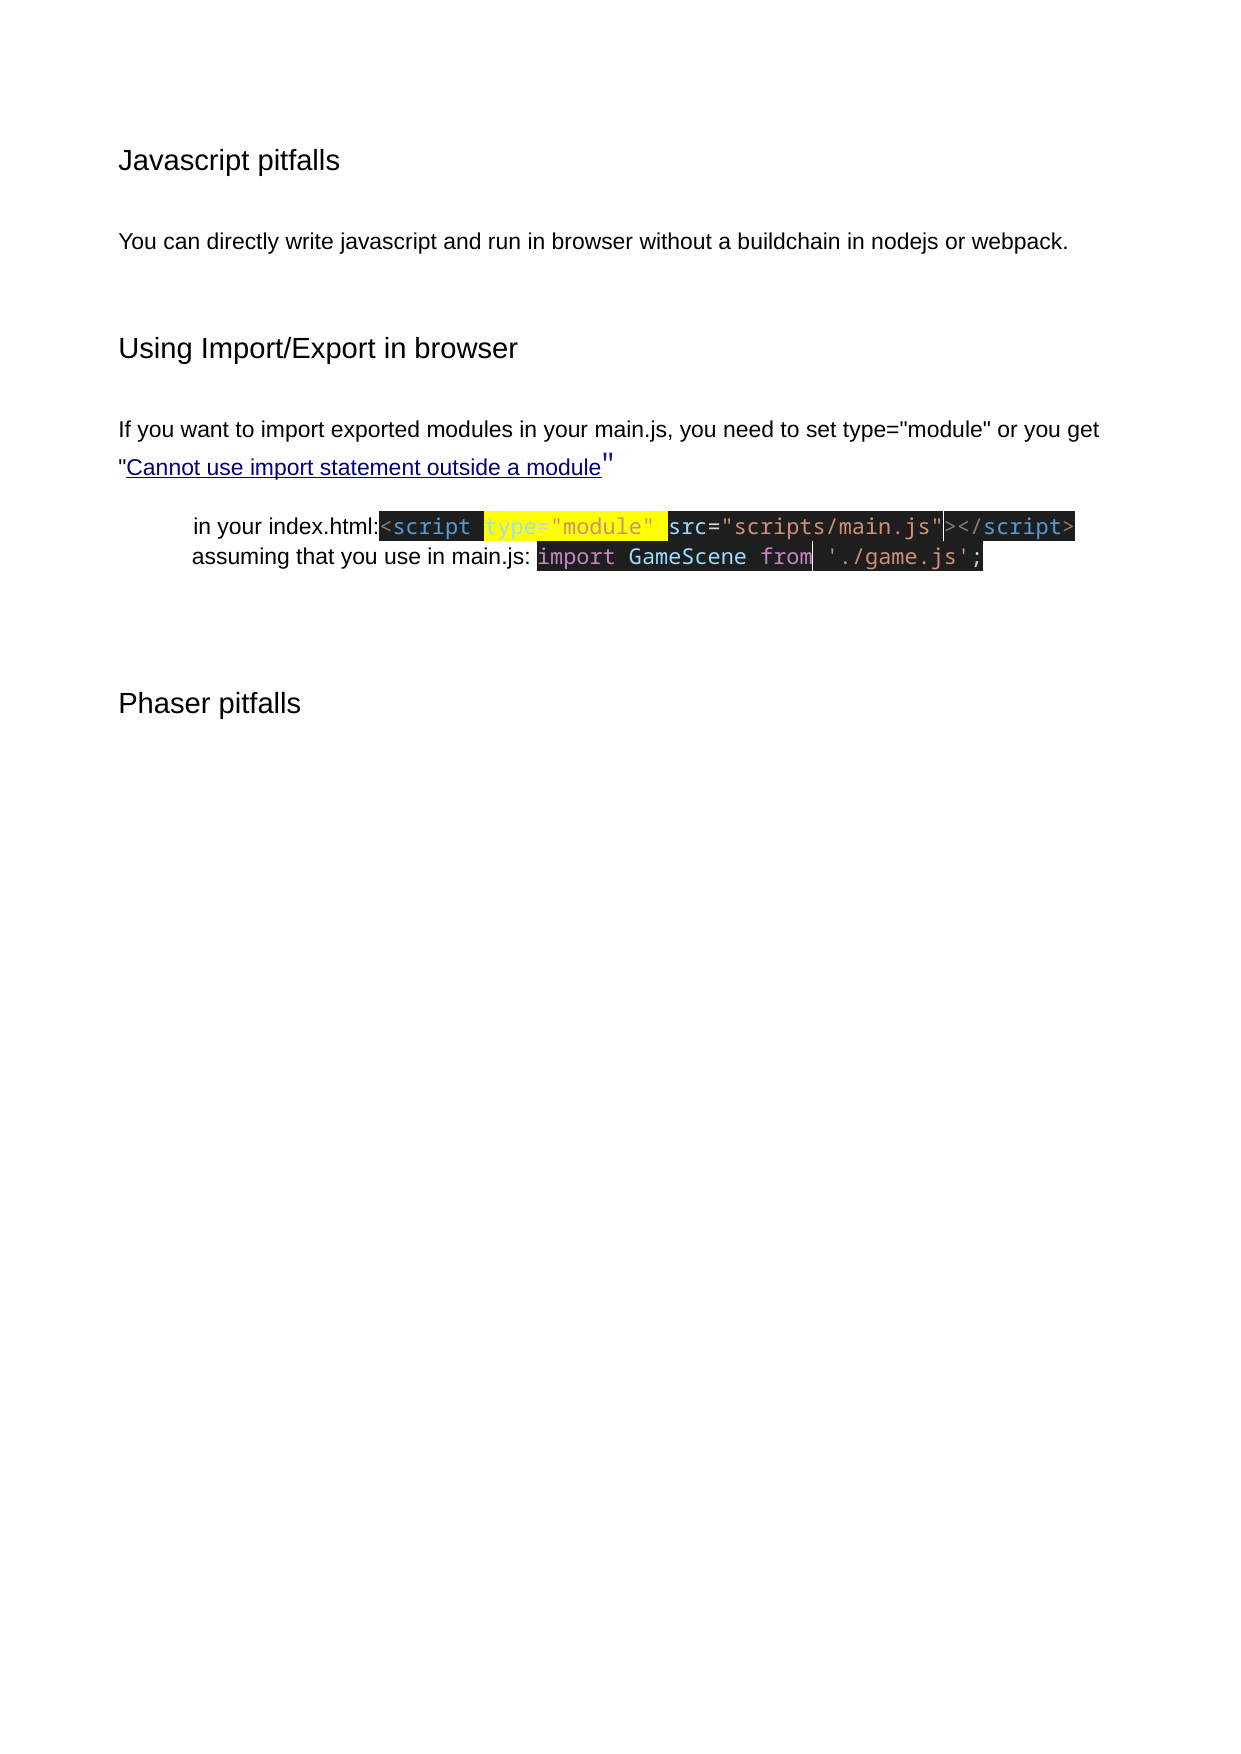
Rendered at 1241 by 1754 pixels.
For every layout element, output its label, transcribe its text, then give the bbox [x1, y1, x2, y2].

text You can directly write javascript and run in browser without a buildchain in nodejs or webpack. [118, 228, 1122, 254]
subtitle Using Import/Export in browser [118, 331, 1122, 364]
text assuming that you use in main.js: import GameScene from './game.js'; [118, 541, 1122, 571]
subtitle Phaser pitfalls [118, 686, 1122, 719]
text If you want to import exported modules in your main.js, you need to set type="module" or you get "Cannot use import statement outside a module" [118, 416, 1122, 484]
list in your index.html:<script type="module" src="scripts/main.js"></script> [156, 511, 1122, 541]
subtitle Javascript pitfalls [118, 143, 1122, 177]
